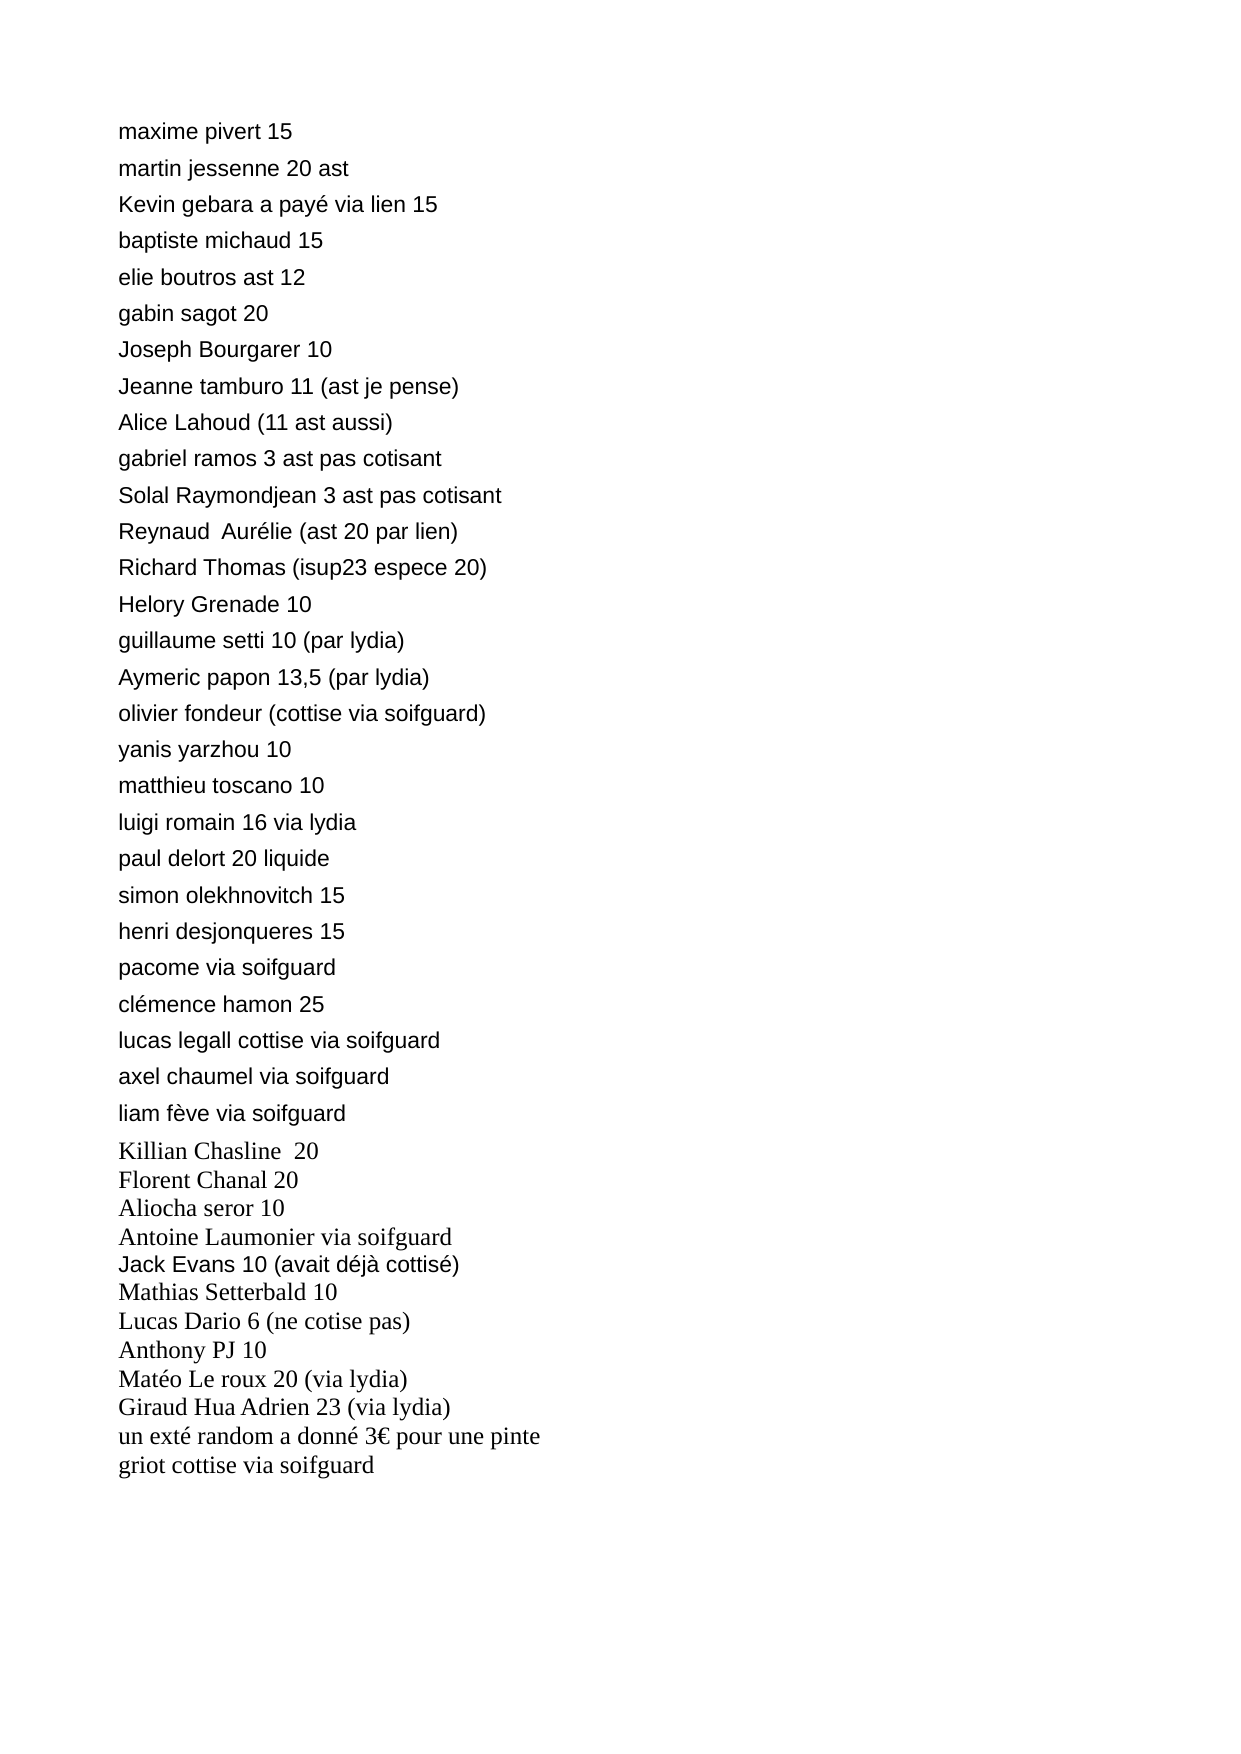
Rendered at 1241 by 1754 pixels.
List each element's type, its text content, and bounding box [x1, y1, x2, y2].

text simon olekhnovitch 15 [118, 882, 1122, 908]
text Solal Raymondjean 3 ast pas cotisant [118, 482, 1122, 508]
text Kevin gebara a payé via lien 15 [118, 191, 1122, 217]
text matthieu toscano 10 [118, 772, 1122, 799]
text Florent Chanal 20 [118, 1165, 1122, 1193]
text Matéo Le roux 20 (via lydia) [118, 1364, 1122, 1392]
text Joseph Bourgarer 10 [118, 336, 1122, 363]
text Richard Thomas (isup23 espece 20) [118, 554, 1122, 581]
text Jeanne tamburo 11 (ast je pense) [118, 373, 1122, 399]
text Giraud Hua Adrien 23 (via lydia) [118, 1392, 1122, 1421]
text baptiste michaud 15 [118, 227, 1122, 253]
text pacome via soifguard [118, 954, 1122, 981]
text elie boutros ast 12 [118, 263, 1122, 290]
text olivier fondeur (cottise via soifguard) [118, 700, 1122, 726]
text clémence hamon 25 [118, 991, 1122, 1017]
text griot cottise via soifguard [118, 1450, 1122, 1479]
text paul delort 20 liquide [118, 845, 1122, 872]
text lucas legall cottise via soifguard [118, 1027, 1122, 1053]
text Mathias Setterbald 10 [118, 1277, 1122, 1306]
text Lucas Dario 6 (ne cotise pas) [118, 1306, 1122, 1335]
text axel chaumel via soifguard [118, 1063, 1122, 1090]
text martin jessenne 20 ast [118, 154, 1122, 181]
text Antoine Laumonier via soifguard [118, 1222, 1122, 1251]
text Jack Evans 10 (avait déjà cottisé) [118, 1251, 1122, 1277]
text gabriel ramos 3 ast pas cotisant [118, 445, 1122, 472]
text Alice Lahoud (11 ast aussi) [118, 409, 1122, 435]
text liam fève via soifguard [118, 1100, 1122, 1126]
text luigi romain 16 via lydia [118, 809, 1122, 835]
text Aymeric papon 13,5 (par lydia) [118, 663, 1122, 690]
text Reynaud Aurélie (ast 20 par lien) [118, 518, 1122, 544]
text un exté random a donné 3€ pour une pinte [118, 1421, 1122, 1450]
text maxime pivert 15 [118, 118, 1122, 144]
text Killian Chasline 20 [118, 1136, 1122, 1165]
text guillaume setti 10 (par lydia) [118, 627, 1122, 653]
text henri desjonqueres 15 [118, 918, 1122, 944]
text Helory Grenade 10 [118, 591, 1122, 617]
text Aliocha seror 10 [118, 1193, 1122, 1222]
text yanis yarzhou 10 [118, 736, 1122, 762]
text Anthony PJ 10 [118, 1335, 1122, 1364]
text gabin sagot 20 [118, 300, 1122, 326]
